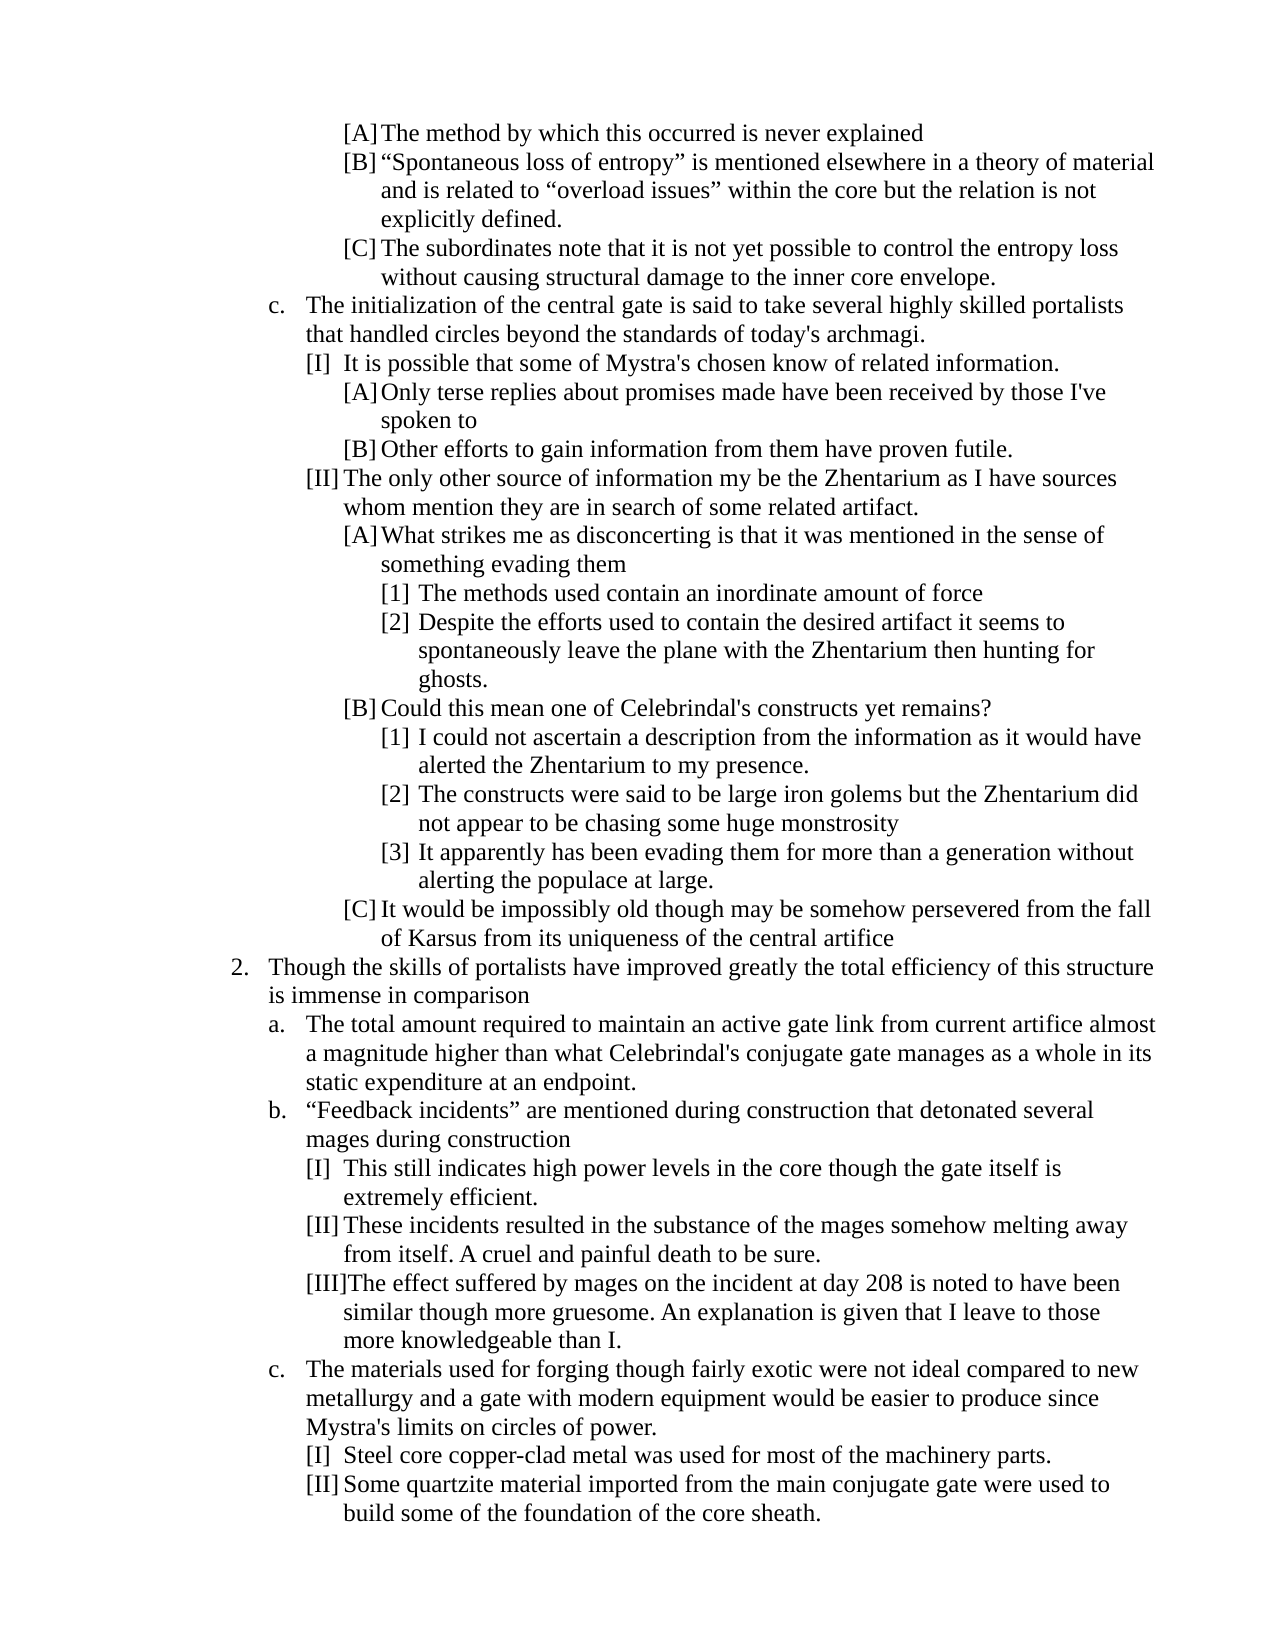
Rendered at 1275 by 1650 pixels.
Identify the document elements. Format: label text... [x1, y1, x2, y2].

list The effect suffered by mages on the incident at day 208 is noted to have been similar though more gruesome. An explanation is given that I leave to those more knowledgeable than I. [306, 1268, 1157, 1354]
list The only other source of information my be the Zhentarium as I have sources whom mention they are in search of some related artifact. [306, 463, 1157, 521]
list Though the skills of portalists have improved greatly the total efficiency of this structure is immense in comparison [231, 952, 1157, 1009]
list Steel core copper-clad metal was used for most of the machinery parts. [306, 1441, 1157, 1469]
list It is possible that some of Mystra's chosen know of related information. [306, 348, 1157, 377]
list “Spontaneous loss of entropy” is mentioned elsewhere in a theory of material and is related to “overload issues” within the core but the relation is not explicitly defined. [343, 147, 1157, 233]
list This still indicates high power levels in the core though the gate itself is extremely efficient. [306, 1153, 1157, 1211]
list The methods used contain an inordinate amount of force [381, 578, 1157, 607]
list Only terse replies about promises made have been received by those I've spoken to [343, 377, 1157, 434]
list I could not ascertain a description from the information as it would have alerted the Zhentarium to my presence. [381, 722, 1157, 779]
list The initialization of the central gate is said to take several highly skilled portalists that handled circles beyond the standards of today's archmagi. [268, 291, 1157, 348]
list Other efforts to gain information from them have proven futile. [343, 434, 1157, 463]
list It would be impossibly old though may be somehow persevered from the fall of Karsus from its uniqueness of the central artifice [343, 894, 1157, 952]
list Some quartzite material imported from the main conjugate gate were used to build some of the foundation of the core sheath. [306, 1469, 1157, 1527]
list Despite the efforts used to contain the desired artifact it seems to spontaneously leave the plane with the Zhentarium then hunting for ghosts. [381, 607, 1157, 693]
list What strikes me as disconcerting is that it was mentioned in the sense of something evading them [343, 521, 1157, 578]
list The method by which this occurred is never explained [343, 118, 1157, 147]
list It apparently has been evading them for more than a generation without alerting the populace at large. [381, 837, 1157, 894]
list The materials used for forging though fairly exotic were not ideal compared to new metallurgy and a gate with modern equipment would be easier to produce since Mystra's limits on circles of power. [268, 1354, 1157, 1441]
list The constructs were said to be large iron golems but the Zhentarium did not appear to be chasing some huge monstrosity [381, 779, 1157, 837]
list The total amount required to maintain an active gate link from current artifice almost a magnitude higher than what Celebrindal's conjugate gate manages as a whole in its static expenditure at an endpoint. [268, 1009, 1157, 1096]
list The subordinates note that it is not yet possible to control the entropy loss without causing structural damage to the inner core envelope. [343, 233, 1157, 291]
list These incidents resulted in the substance of the mages somehow melting away from itself. A cruel and painful death to be sure. [306, 1211, 1157, 1268]
list “Feedback incidents” are mentioned during construction that detonated several mages during construction [268, 1096, 1157, 1153]
list Could this mean one of Celebrindal's constructs yet remains? [343, 693, 1157, 722]
